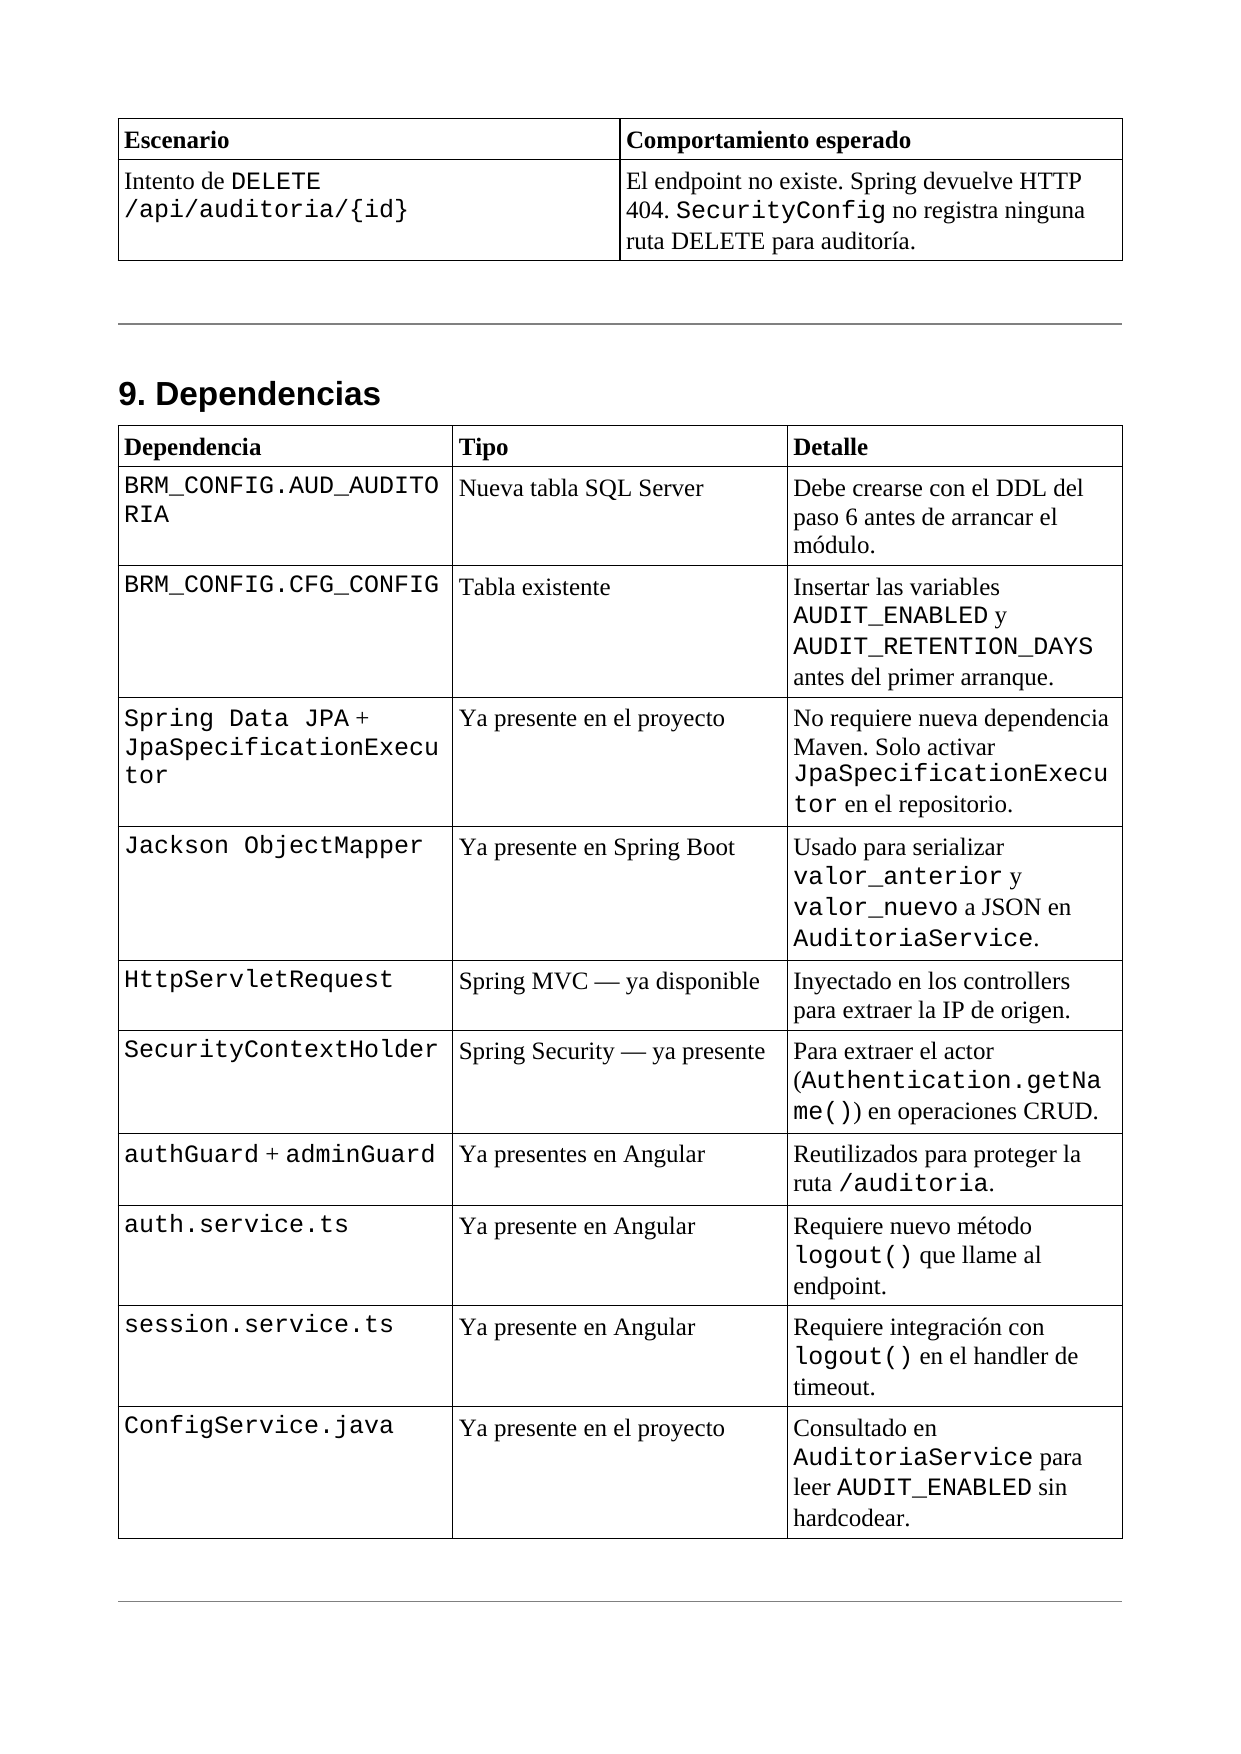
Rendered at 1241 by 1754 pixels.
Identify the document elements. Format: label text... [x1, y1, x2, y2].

table_cell Nueva tabla SQL Server [453, 467, 787, 565]
table_cell Inyectado en los controllers para extraer la IP de origen. [788, 961, 1122, 1029]
table_cell session.service.ts [119, 1306, 452, 1406]
table_cell Ya presente en Angular [453, 1206, 787, 1305]
table_cell BRM_CONFIG.AUD_AUDITORIA [119, 467, 452, 565]
table_header Escenario [119, 119, 619, 159]
table_cell Consultado en AuditoriaService para leer AUDIT_ENABLED sin hardcodear. [788, 1407, 1122, 1538]
table_cell El endpoint no existe. Spring devuelve HTTP 404. SecurityConfig no registra ninguna ruta DELETE para auditoría. [621, 160, 1122, 260]
table_cell Requiere integración con logout() en el handler de timeout. [788, 1306, 1122, 1406]
table_cell Ya presente en Angular [453, 1306, 787, 1406]
table_cell Ya presentes en Angular [453, 1134, 787, 1204]
table_cell Spring Security — ya presente [453, 1031, 787, 1132]
table_header Comportamiento esperado [621, 119, 1122, 159]
table_cell Ya presente en el proyecto [453, 1407, 787, 1538]
table_cell auth.service.ts [119, 1206, 452, 1305]
table_cell Spring MVC — ya disponible [453, 961, 787, 1029]
table_cell Intento de DELETE /api/auditoria/{id} [119, 160, 619, 260]
table_header Dependencia [119, 426, 452, 466]
table_header Tipo [453, 426, 787, 466]
table_cell Ya presente en Spring Boot [453, 827, 787, 959]
table_cell Requiere nuevo método logout() que llame al endpoint. [788, 1206, 1122, 1305]
table_cell Ya presente en el proyecto [453, 698, 787, 826]
table_cell BRM_CONFIG.CFG_CONFIG [119, 566, 452, 697]
table_cell Para extraer el actor (Authentication.getName()) en operaciones CRUD. [788, 1031, 1122, 1132]
table_cell Insertar las variables AUDIT_ENABLED y AUDIT_RETENTION_DAYS antes del primer arranque. [788, 566, 1122, 697]
table_cell ConfigService.java [119, 1407, 452, 1538]
table_header Detalle [788, 426, 1122, 466]
table_cell Jackson ObjectMapper [119, 827, 452, 959]
table_cell Reutilizados para proteger la ruta /auditoria. [788, 1134, 1122, 1204]
table_cell Spring Data JPA + JpaSpecificationExecutor [119, 698, 452, 826]
table_cell No requiere nueva dependencia Maven. Solo activar JpaSpecificationExecutor en el repositorio. [788, 698, 1122, 826]
table_cell HttpServletRequest [119, 961, 452, 1029]
subtitle 9. Dependencias [118, 374, 1122, 412]
table_cell SecurityContextHolder [119, 1031, 452, 1132]
table_cell Debe crearse con el DDL del paso 6 antes de arrancar el módulo. [788, 467, 1122, 565]
table_cell Tabla existente [453, 566, 787, 697]
table_cell authGuard + adminGuard [119, 1134, 452, 1204]
table_cell Usado para serializar valor_anterior y valor_nuevo a JSON en AuditoriaService. [788, 827, 1122, 959]
